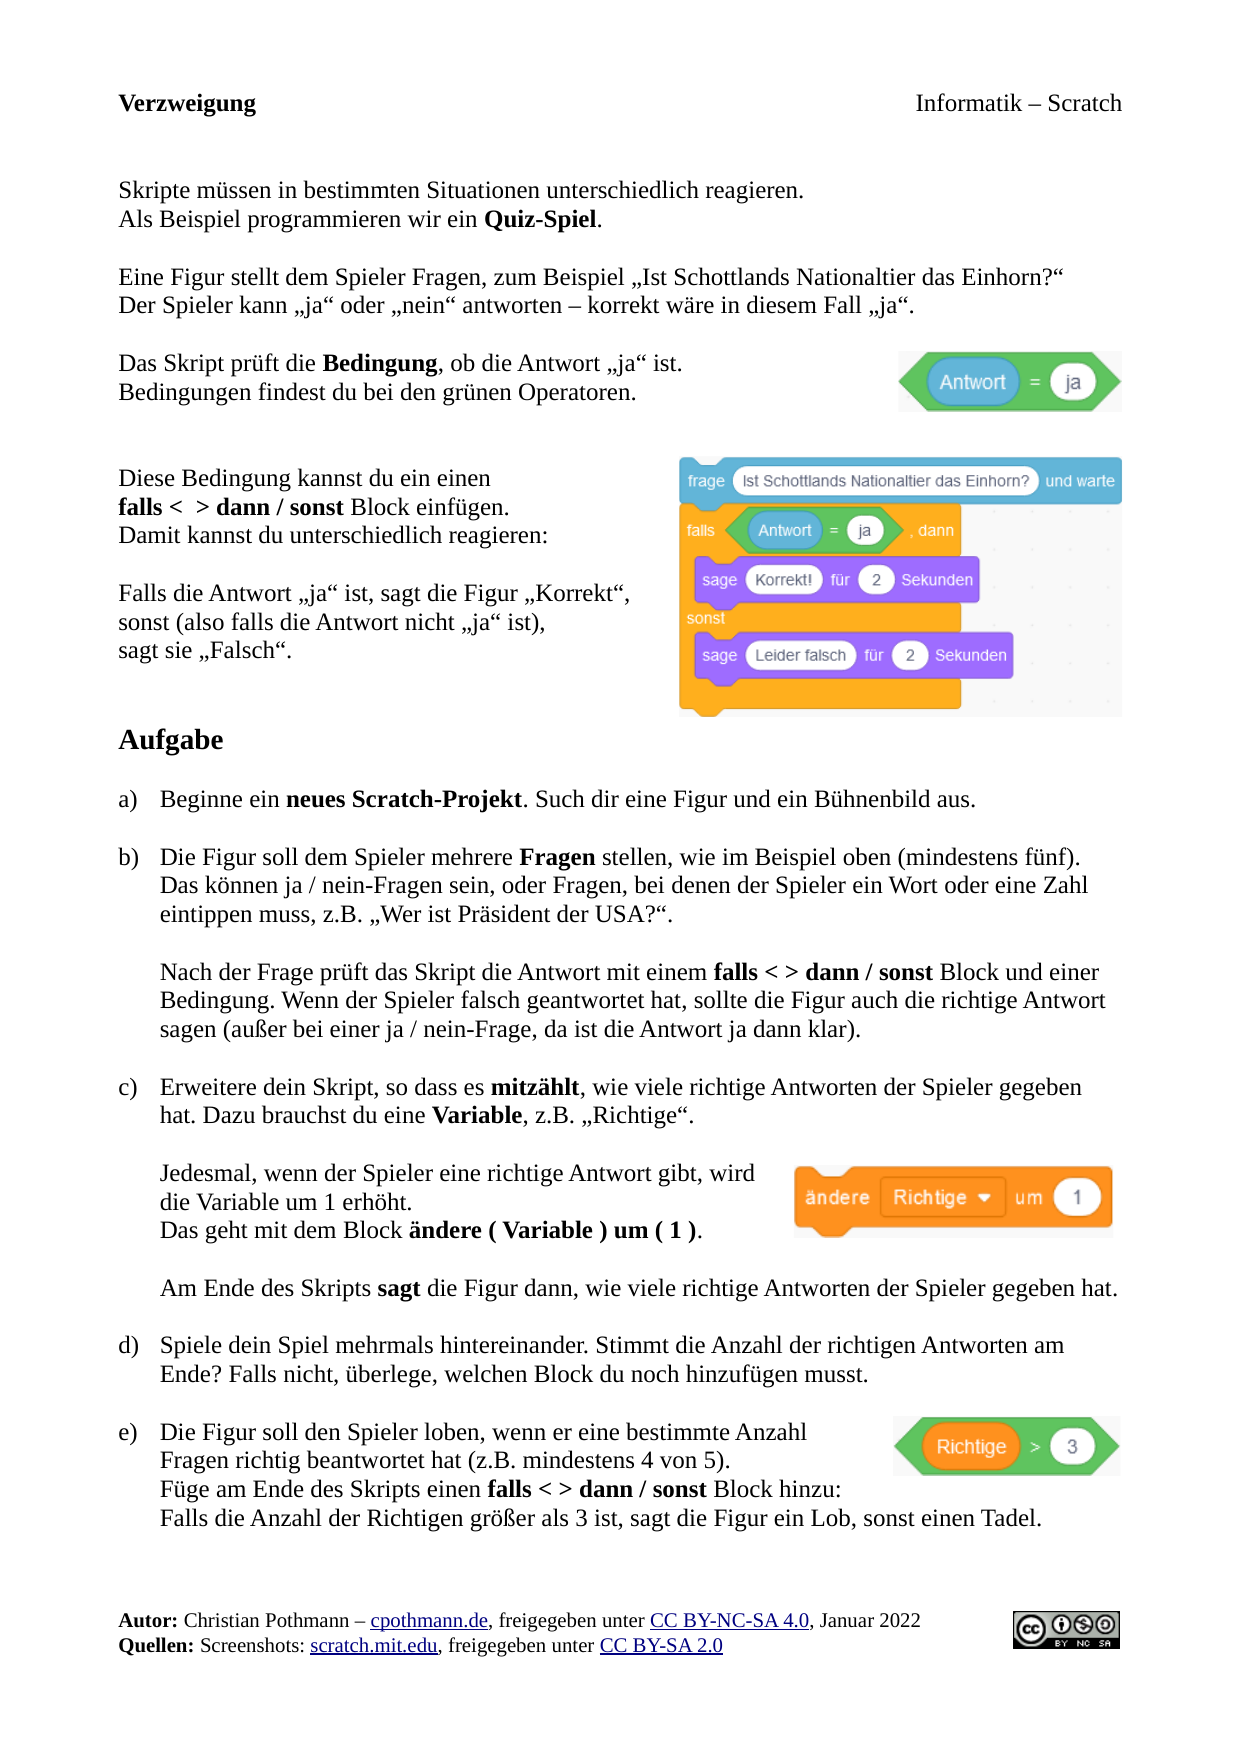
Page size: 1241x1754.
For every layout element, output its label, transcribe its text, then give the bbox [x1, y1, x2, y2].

text Das Skript prüft die Bedingung, ob die Antwort „ja“ ist. [118, 348, 1122, 377]
list Beginne ein neues Scratch-Projekt. Such dir eine Figur und ein Bühnenbild aus. [118, 784, 1122, 813]
list Spiele dein Spiel mehrmals hintereinander. Stimmt die Anzahl der richtigen Antworten am Ende? Falls nicht, überlege, welchen Block du noch hinzufügen musst. [118, 1330, 1122, 1388]
text Diese Bedingung kannst du ein einen [118, 463, 679, 492]
text Eine Figur stellt dem Spieler Fragen, zum Beispiel „Ist Schottlands Nationaltier das Einhorn?“ [118, 262, 1122, 291]
picture [679, 455, 1123, 717]
text Skripte müssen in bestimmten Situationen unterschiedlich reagieren. [118, 176, 1122, 204]
picture [897, 351, 1122, 412]
picture [1013, 1611, 1120, 1649]
list Die Figur soll dem Spieler mehrere Fragen stellen, wie im Beispiel oben (mindestens fünf). Das können ja / nein-Fragen sein, oder Fragen, bei denen der Spieler ein Wort oder eine Zahl eintippen muss, z.B. „Wer ist Präsident der USA?“. Nach der Frage prüft das Skript die Antwort mit einem falls < > dann / sonst Block und einer Bedingung. Wenn der Spieler falsch geantwortet hat, sollte die Figur auch die richtige Antwort sagen (außer bei einer ja / nein-Frage, da ist die Antwort ja dann klar). [118, 842, 1122, 1043]
text Bedingungen findest du bei den grünen Operatoren. [118, 377, 897, 406]
picture [793, 1165, 1114, 1238]
list Erweitere dein Skript, so dass es mitzählt, wie viele richtige Antworten der Spieler gegeben hat. Dazu brauchst du eine Variable, z.B. „Richtige“. Jedesmal, wenn der Spieler eine richtige Antwort gibt, wird die Variable um 1 erhöht. Das geht mit dem Block ändere ( Variable ) um ( 1 ). Am Ende des Skripts sagt die Figur dann, wie viele richtige Antworten der Spieler gegeben hat. [118, 1072, 1122, 1302]
text sonst (also falls die Antwort nicht „ja“ ist), [118, 607, 679, 636]
text Falls die Antwort „ja“ ist, sagt die Figur „Korrekt“, [118, 578, 679, 607]
text Aufgabe [118, 722, 1122, 755]
text falls < > dann / sonst Block einfügen. [118, 492, 679, 521]
text Autor: Christian Pothmann – cpothmann.de, freigegeben unter CC BY-NC-SA 4.0, Januar 2022 [118, 1608, 1122, 1632]
text sagt sie „Falsch“. [118, 636, 679, 664]
text Damit kannst du unterschiedlich reagieren: [118, 521, 679, 549]
picture [893, 1416, 1122, 1476]
text Als Beispiel programmieren wir ein Quiz-Spiel. [118, 204, 1122, 233]
text Der Spieler kann „ja“ oder „nein“ antworten – korrekt wäre in diesem Fall „ja“. [118, 291, 1122, 319]
text Quellen: Screenshots: scratch.mit.edu, freigegeben unter CC BY-SA 2.0 [118, 1632, 1122, 1657]
list Die Figur soll den Spieler loben, wenn er eine bestimmte Anzahl Fragen richtig beantwortet hat (z.B. mindestens 4 von 5). Füge am Ende des Skripts einen falls < > dann / sonst Block hinzu: Falls die Anzahl der Richtigen größer als 3 ist, sagt die Figur ein Lob, sonst einen Tadel. [118, 1417, 1122, 1532]
